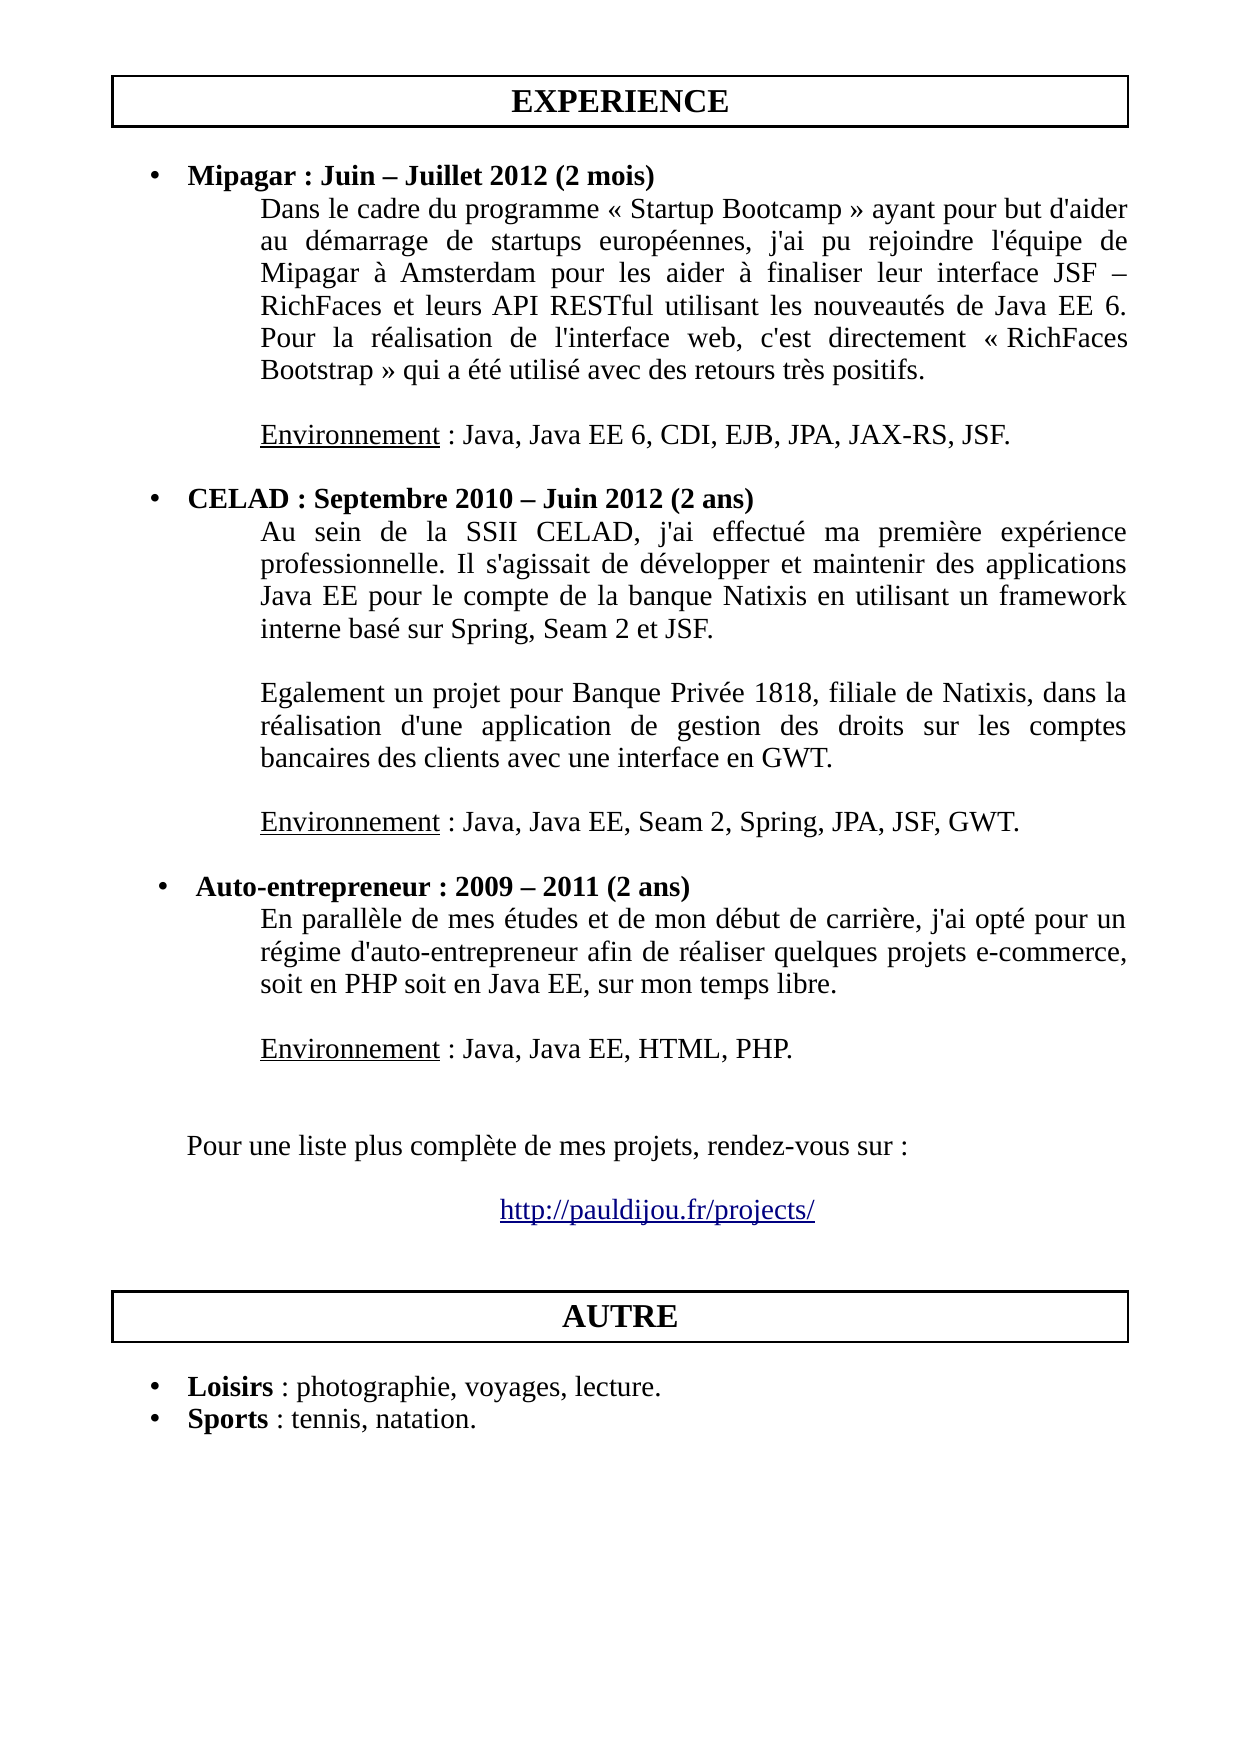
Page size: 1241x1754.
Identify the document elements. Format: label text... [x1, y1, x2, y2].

list Loisirs : photographie, voyages, lecture. [150, 1371, 1128, 1403]
text Pour une liste plus complète de mes projets, rendez-vous sur : [186, 1129, 1128, 1161]
text Egalement un projet pour Banque Privée 1818, filiale de Natixis, dans la réalisation d'une application de gestion des droits sur les comptes bancaires des clients avec une interface en GWT. [260, 677, 1128, 773]
list Auto-entrepreneur : 2009 – 2011 (2 ans) [158, 870, 1128, 903]
text http://pauldijou.fr/projects/ [186, 1193, 1128, 1226]
list Mipagar : Juin – Juillet 2012 (2 mois) [150, 160, 1128, 192]
table_header AUTRE [114, 1293, 1127, 1341]
text Environnement : Java, Java EE, Seam 2, Spring, JPA, JSF, GWT. [260, 806, 1128, 838]
table_header EXPERIENCE [114, 77, 1127, 125]
text Dans le cadre du programme « Startup Bootcamp » ayant pour but d'aider au démarrage de startups européennes, j'ai pu rejoindre l'équipe de Mipagar à Amsterdam pour les aider à finaliser leur interface JSF – RichFaces et leurs API RESTful utilisant les nouveautés de Java EE 6. Pour la réalisation de l'interface web, c'est directement « RichFaces Bootstrap » qui a été utilisé avec des retours très positifs. [260, 192, 1128, 386]
text Environnement : Java, Java EE 6, CDI, EJB, JPA, JAX-RS, JSF. [260, 418, 1128, 451]
text En parallèle de mes études et de mon début de carrière, j'ai opté pour un régime d'auto-entrepreneur afin de réaliser quelques projets e-commerce, soit en PHP soit en Java EE, sur mon temps libre. [260, 903, 1128, 1000]
list Sports : tennis, natation. [150, 1403, 1128, 1435]
text Au sein de la SSII CELAD, j'ai effectué ma première expérience professionnelle. Il s'agissait de développer et maintenir des applications Java EE pour le compte de la banque Natixis en utilisant un framework interne basé sur Spring, Seam 2 et JSF. [260, 515, 1128, 644]
list CELAD : Septembre 2010 – Juin 2012 (2 ans) [150, 483, 1128, 515]
text Environnement : Java, Java EE, HTML, PHP. [260, 1032, 1128, 1064]
